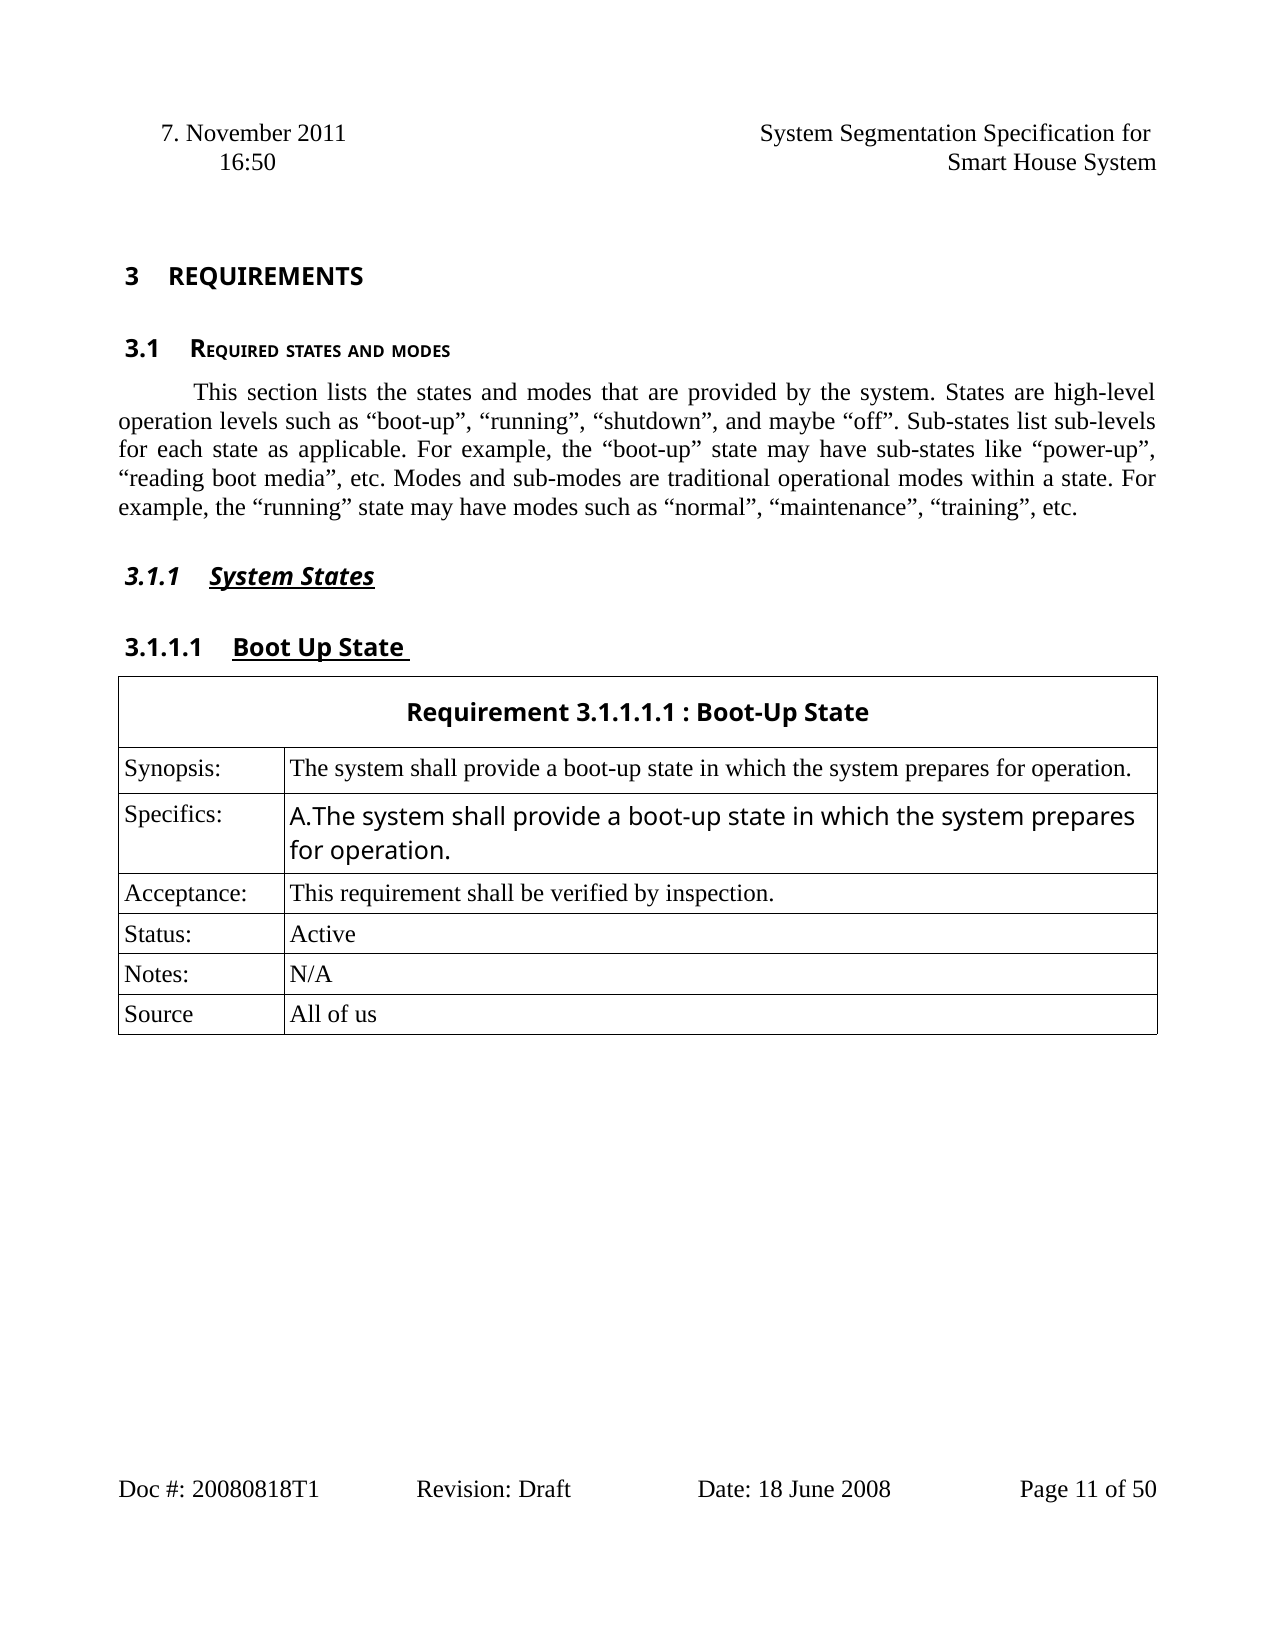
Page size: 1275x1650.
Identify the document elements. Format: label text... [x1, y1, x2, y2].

table_cell N/A [285, 954, 1157, 993]
table_cell Source [119, 995, 284, 1034]
subtitle Required states and modes [118, 330, 1157, 364]
table_cell The system shall provide a boot-up state in which the system prepares for operation. [285, 748, 1157, 793]
subtitle Boot Up State [118, 630, 1157, 664]
table_cell Acceptance: [119, 874, 284, 913]
table_cell Notes: [119, 954, 284, 993]
table_cell Status: [119, 914, 284, 953]
table_cell Specifics: [119, 794, 284, 872]
table_header Requirement 3.1.1.1.1 : Boot-Up State [119, 677, 1157, 747]
table_cell All of us [285, 995, 1157, 1034]
table_cell This requirement shall be verified by inspection. [285, 874, 1157, 913]
subtitle Requirements [118, 259, 1157, 293]
table_cell The system shall provide a boot-up state in which the system prepares for operation. [285, 794, 1157, 872]
subtitle System States [118, 558, 1157, 592]
text This section lists the states and modes that are provided by the system. States are high-level operation levels such as “boot-up”, “running”, “shutdown”, and maybe “off”. Sub-states list sub-levels for each state as applicable. For example, the “boot-up” state may have sub-states like “power-up”, “reading boot media”, etc. Modes and sub-modes are traditional operational modes within a state. For example, the “running” state may have modes such as “normal”, “maintenance”, “training”, etc. [118, 377, 1157, 521]
table_cell Active [285, 914, 1157, 953]
table_cell Synopsis: [119, 748, 284, 793]
